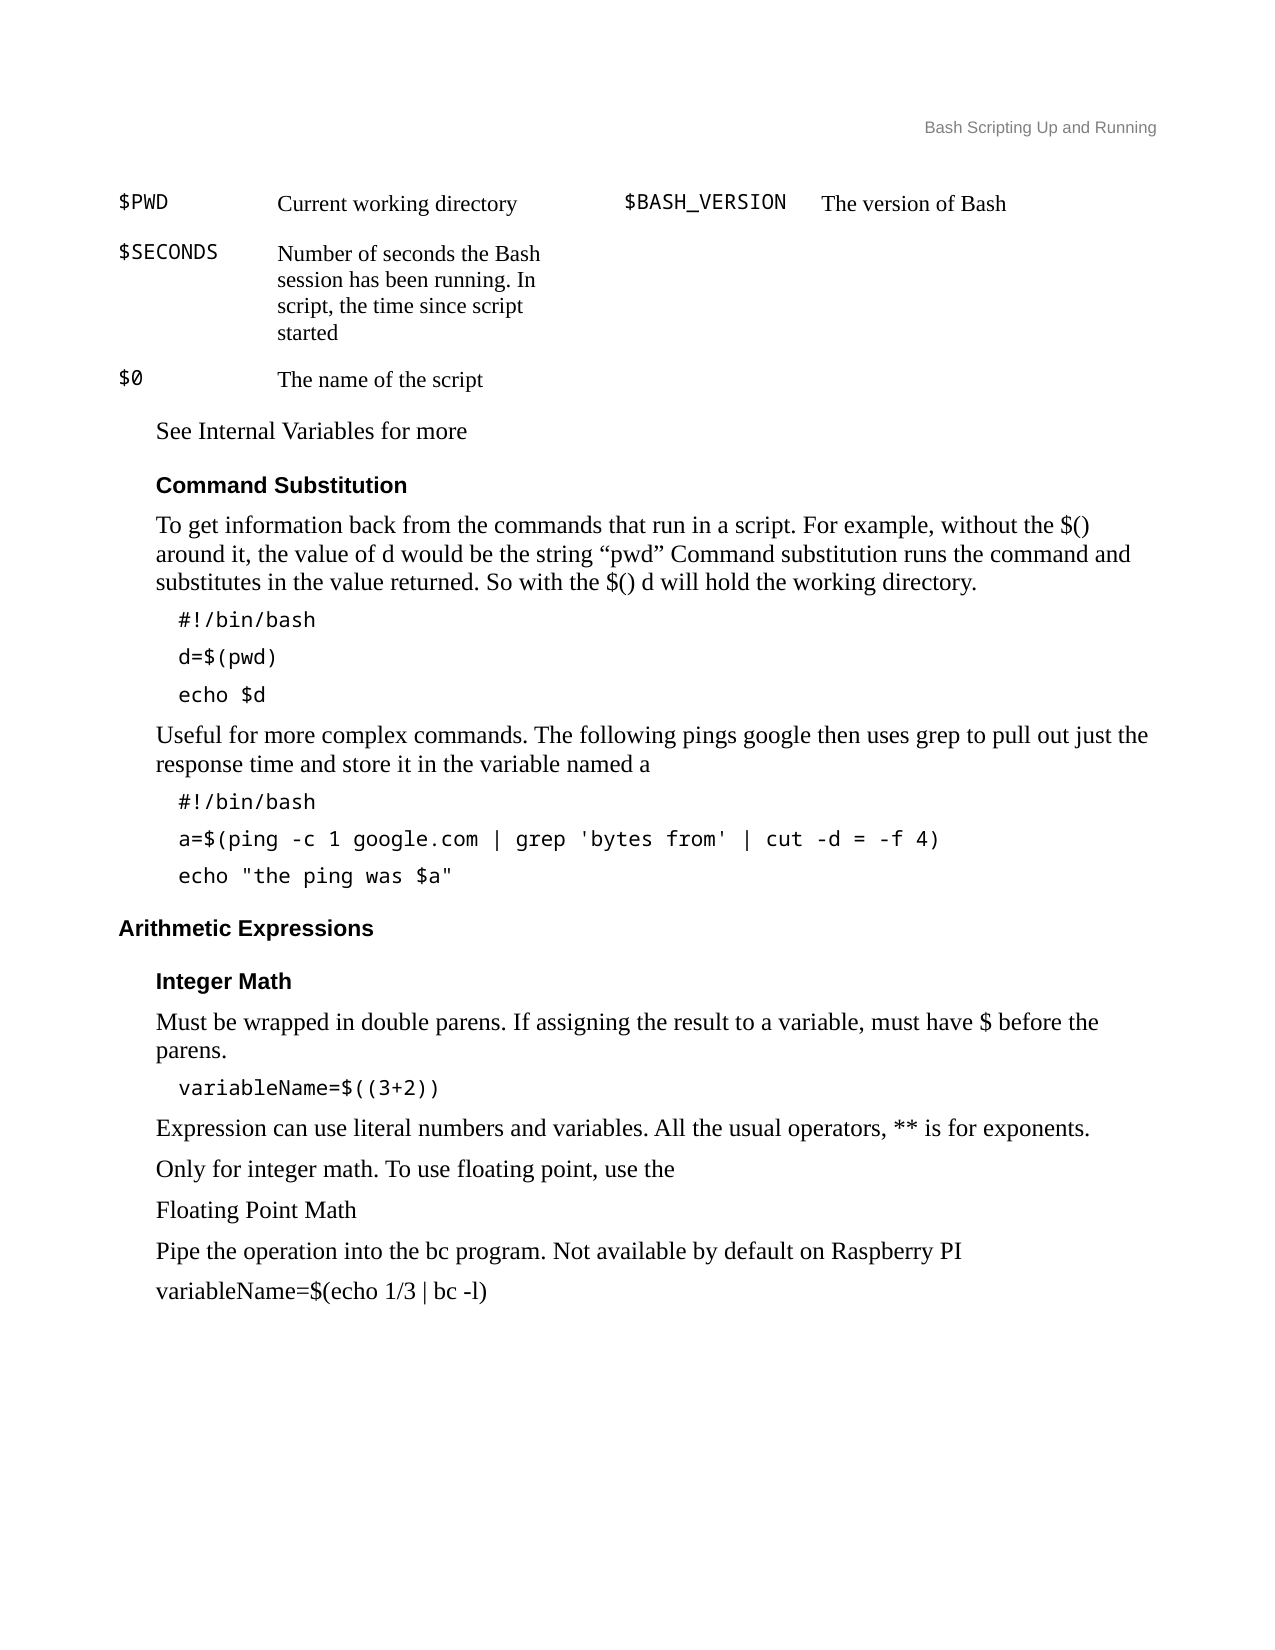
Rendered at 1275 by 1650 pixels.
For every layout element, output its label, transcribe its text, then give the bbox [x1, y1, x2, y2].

table_cell $0 [118, 354, 268, 404]
subtitle Arithmetic Expressions [118, 915, 1157, 941]
text See Internal Variables for more [156, 416, 1157, 444]
table_cell $SECONDS [118, 228, 268, 354]
text Useful for more complex commands. The following pings google then uses grep to pull out just the response time and store it in the variable named a [156, 720, 1157, 778]
text #!/bin/bash [178, 787, 1157, 815]
text variableName=$(echo 1/3 | bc -l) [156, 1276, 1157, 1305]
text variableName=$((3+2)) [178, 1073, 1157, 1102]
table_cell Current working directory [268, 178, 578, 228]
table_cell Number of seconds the Bash session has been running. In script, the time since script started [268, 228, 578, 354]
text Pipe the operation into the bc program. Not available by default on Raspberry PI [156, 1236, 1157, 1264]
subtitle Command Substitution [156, 472, 1157, 498]
table_cell $BASH_VERSION [624, 178, 812, 228]
text Expression can use literal numbers and variables. All the usual operators, ** is for exponents. [156, 1113, 1157, 1142]
text echo $d [178, 680, 1157, 708]
text To get information back from the commands that run in a script. For example, without the $() around it, the value of d would be the string “pwd” Command substitution runs the command and substitutes in the value returned. So with the $() d will hold the working directory. [156, 510, 1157, 596]
table_cell [812, 228, 1157, 354]
text echo "the ping was $a" [178, 862, 1157, 890]
text Must be wrapped in double parens. If assigning the result to a variable, must have $ before the parens. [156, 1007, 1157, 1064]
text d=$(pwd) [178, 642, 1157, 671]
table_cell [578, 228, 624, 354]
subtitle Integer Math [156, 968, 1157, 995]
table_cell $PWD [118, 178, 268, 228]
table_cell [624, 228, 812, 354]
table_cell [624, 354, 812, 404]
text Only for integer math. To use floating point, use the [156, 1154, 1157, 1183]
table_cell The name of the script [268, 354, 578, 404]
text a=$(ping -c 1 google.com | grep 'bytes from' | cut -d = -f 4) [178, 824, 1157, 853]
table_cell [578, 178, 624, 228]
table_cell The version of Bash [812, 178, 1157, 228]
text Floating Point Math [156, 1195, 1157, 1224]
table_cell [812, 354, 1157, 404]
table_cell [578, 354, 624, 404]
text #!/bin/bash [178, 605, 1157, 633]
